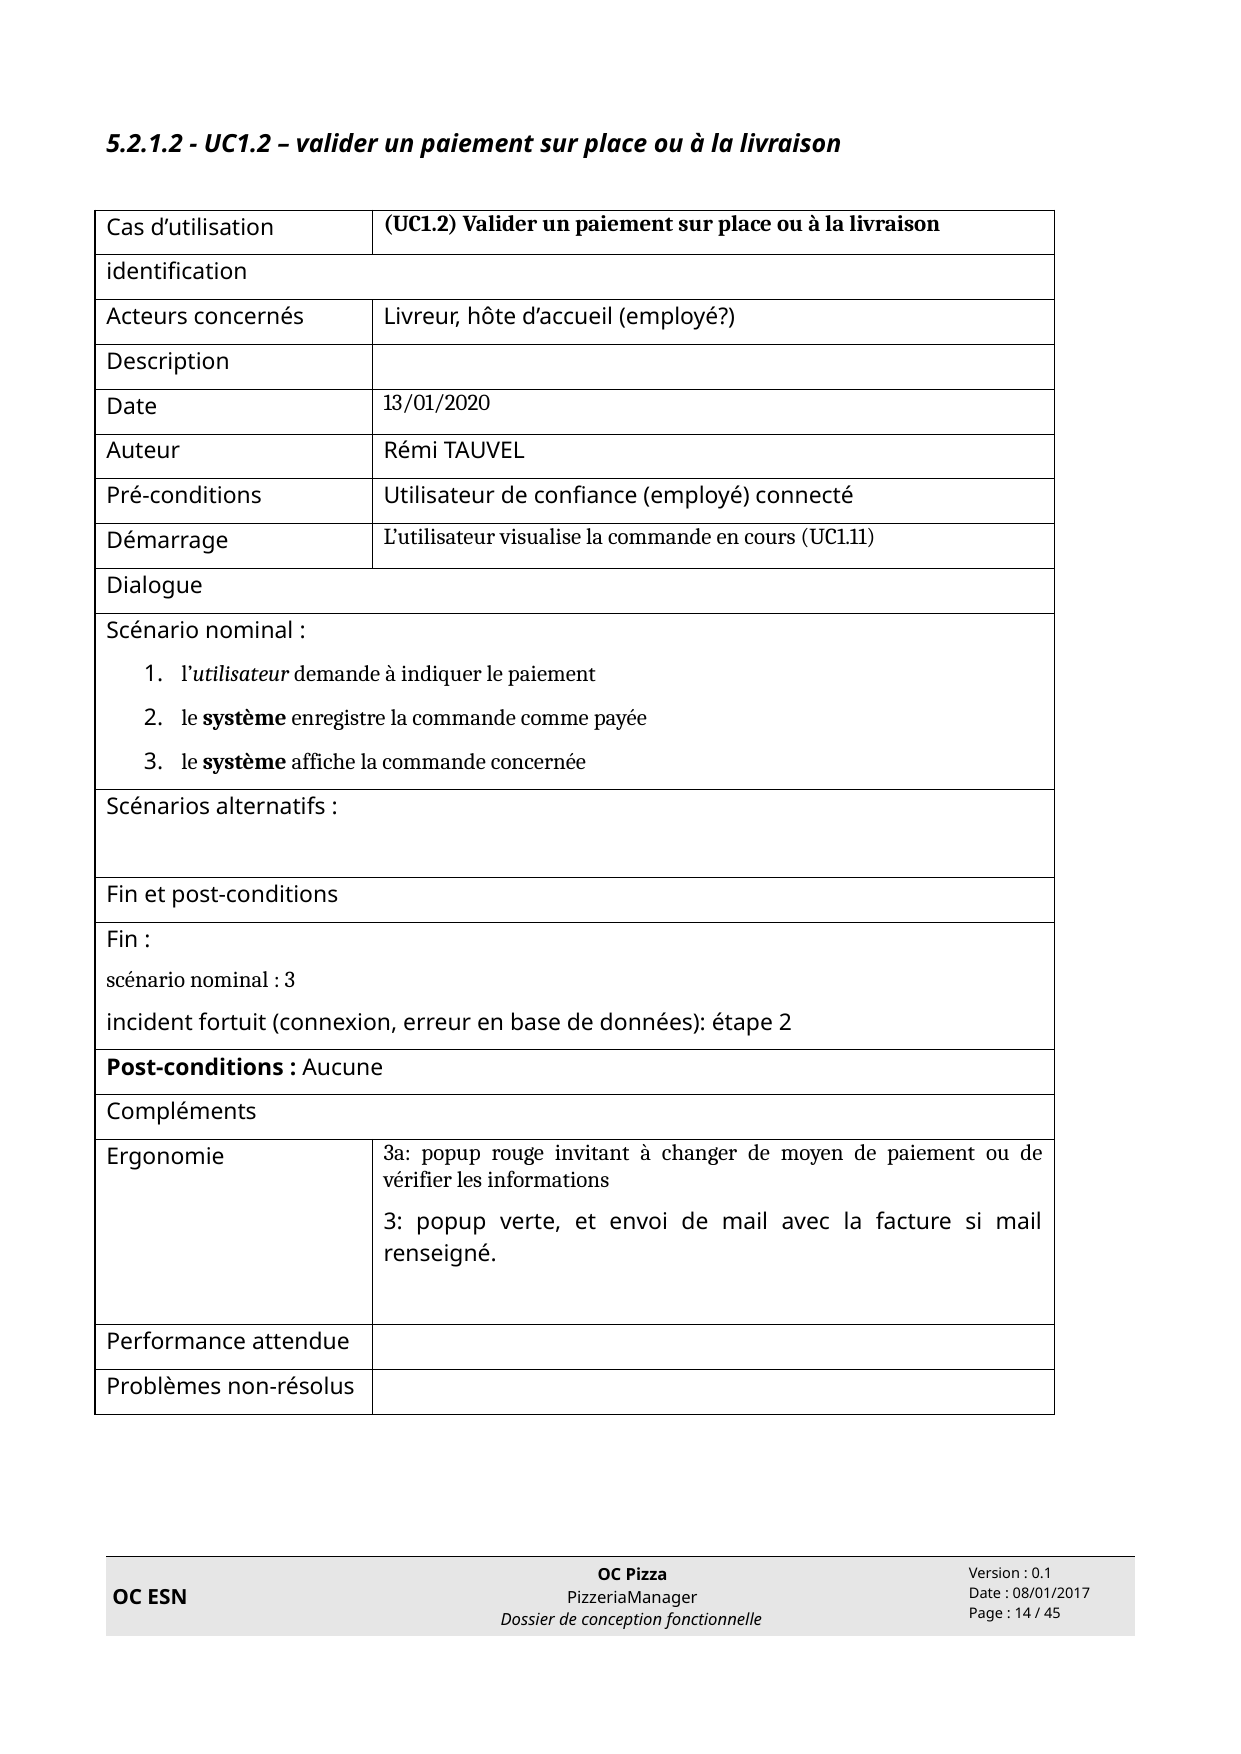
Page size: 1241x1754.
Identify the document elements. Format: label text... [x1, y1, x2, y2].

subtitle UC1.2 – valider un paiement sur place ou à la livraison [106, 125, 1134, 159]
table_cell Problèmes non-résolus [96, 1370, 372, 1413]
table_cell [373, 345, 1054, 389]
table_cell Scénario nominal : l’utilisateur demande à indiquer le paiement le système enregistre la commande comme payée le système affiche la commande concernée [96, 614, 1054, 789]
table_cell Ergonomie [96, 1140, 372, 1324]
table_cell Rémi TAUVEL [373, 435, 1054, 478]
table_cell Utilisateur de confiance (employé) connecté [373, 479, 1054, 523]
table_cell Fin et post-conditions [96, 878, 1054, 922]
table_cell Pré-conditions [96, 479, 372, 523]
table_cell Livreur, hôte d’accueil (employé?) [373, 300, 1054, 344]
table_cell [373, 1325, 1054, 1369]
table_cell [373, 1370, 1054, 1413]
table_cell L’utilisateur visualise la commande en cours (UC1.11) [373, 524, 1054, 568]
table_cell Date [96, 390, 372, 433]
table_header (UC1.2) Valider un paiement sur place ou à la livraison [373, 211, 1054, 254]
table_cell Post-conditions : Aucune [96, 1050, 1054, 1094]
table_cell Dialogue [96, 569, 1054, 613]
table_cell identification [96, 255, 1054, 299]
table_header Cas d’utilisation [96, 211, 372, 254]
table_cell Description [96, 345, 372, 389]
table_cell Performance attendue [96, 1325, 372, 1369]
table_cell Acteurs concernés [96, 300, 372, 344]
table_cell 13/01/2020 [373, 390, 1054, 433]
table_cell 3a: popup rouge invitant à changer de moyen de paiement ou de vérifier les informations 3: popup verte, et envoi de mail avec la facture si mail renseigné. [373, 1140, 1054, 1324]
table_cell Auteur [96, 435, 372, 478]
table_cell Scénarios alternatifs : [96, 790, 1054, 877]
table_cell Compléments [96, 1095, 1054, 1139]
table_cell Fin : scénario nominal : 3 incident fortuit (connexion, erreur en base de données): étape 2 [96, 923, 1054, 1049]
table_cell Démarrage [96, 524, 372, 568]
